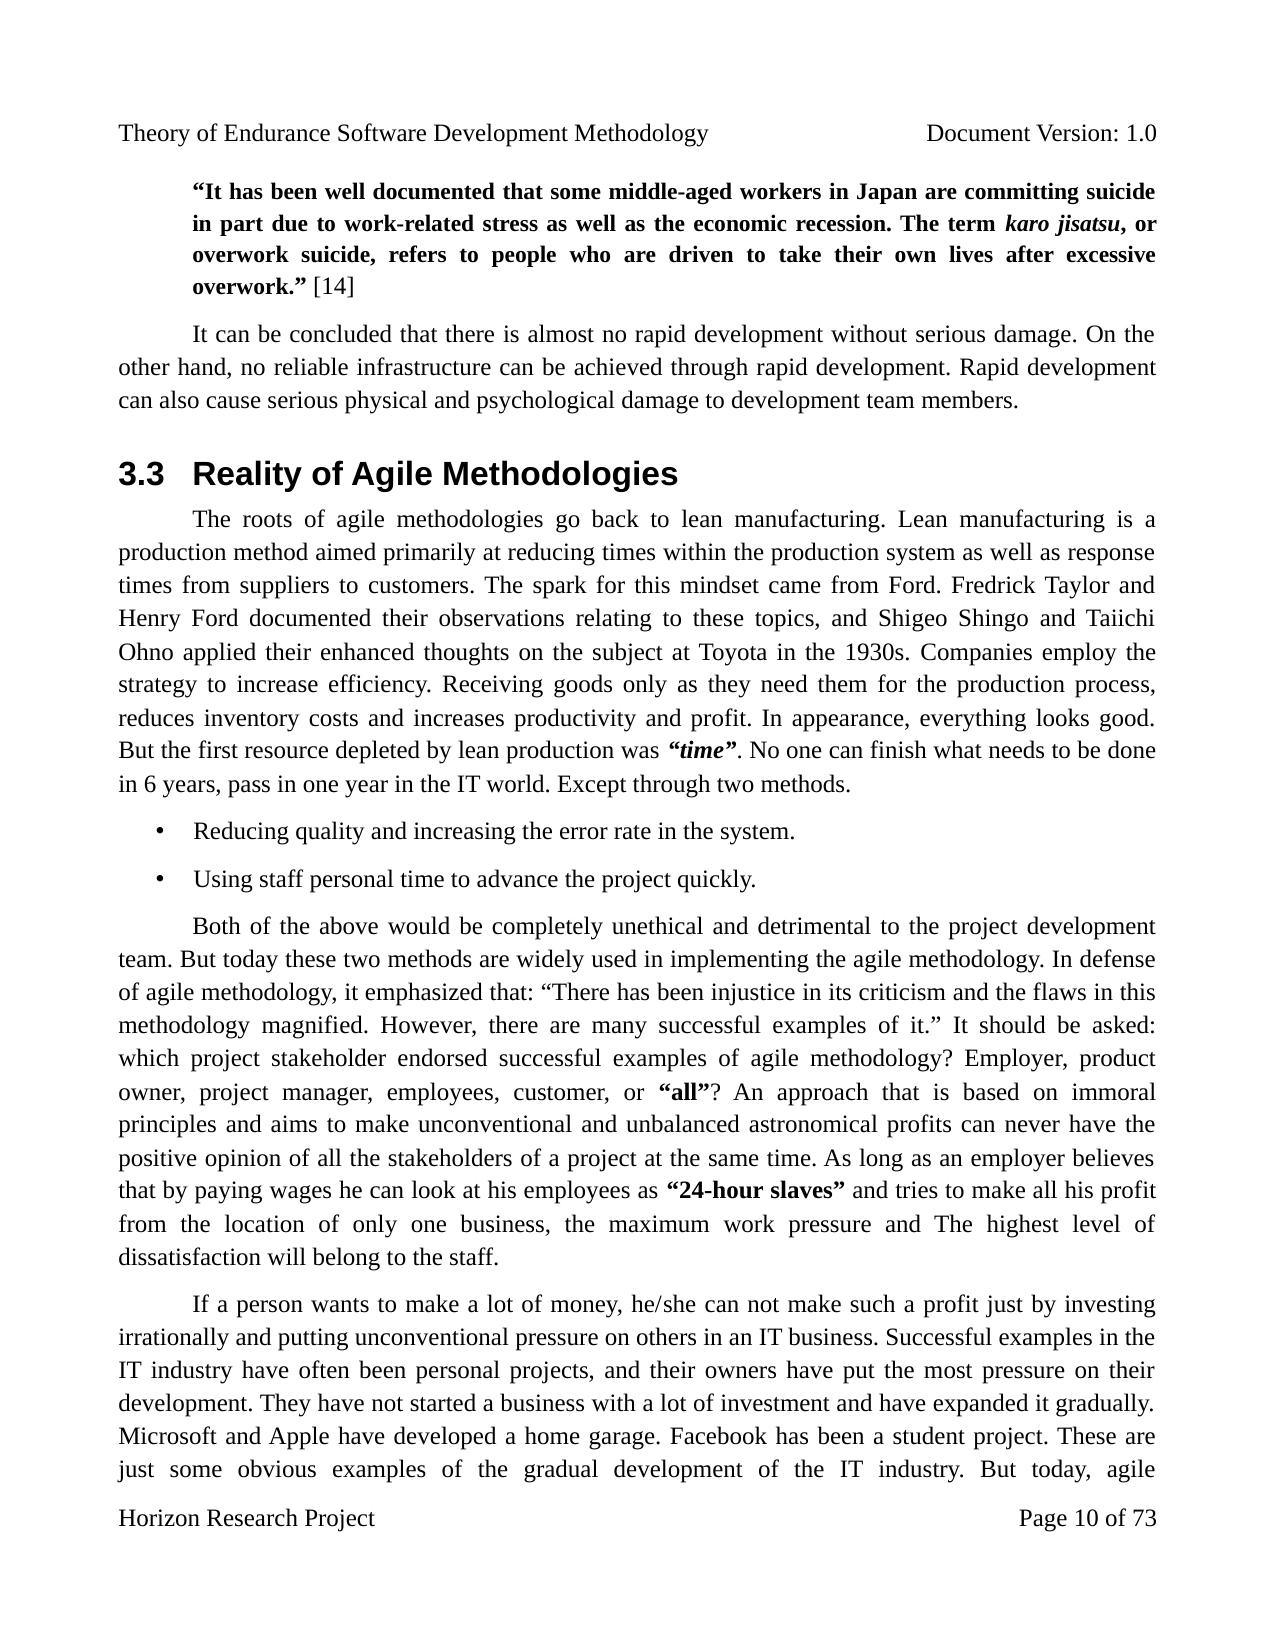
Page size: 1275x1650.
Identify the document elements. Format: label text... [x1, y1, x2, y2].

list Reducing quality and increasing the error rate in the system. [156, 816, 1157, 845]
text Both of the above would be completely unethical and detrimental to the project development team. But today these two methods are widely used in implementing the agile methodology. In defense of agile methodology, it emphasized that: “There has been injustice in its criticism and the flaws in this methodology magnified. However, there are many successful examples of it.” It should be asked: which project stakeholder endorsed successful examples of agile methodology? Employer, product owner, project manager, employees, customer, or “all”? An approach that is based on immoral principles and aims to make unconventional and unbalanced astronomical profits can never have the positive opinion of all the stakeholders of a project at the same time. As long as an employer believes that by paying wages he can look at his employees as “24-hour slaves” and tries to make all his profit from the location of only one business, the maximum work pressure and The highest level of dissatisfaction will belong to the staff. [118, 911, 1157, 1270]
text The roots of agile methodologies go back to lean manufacturing. Lean manufacturing is a production method aimed primarily at reducing times within the production system as well as response times from suppliers to customers. The spark for this mindset came from Ford. Fredrick Taylor and Henry Ford documented their observations relating to these topics, and Shigeo Shingo and Taiichi Ohno applied their enhanced thoughts on the subject at Toyota in the 1930s. ‌‌Companies employ the strategy to increase efficiency. Receiving goods only as they need them for the production process, reduces inventory costs and increases productivity and profit. In appearance, everything looks good. But the first resource depleted by lean production was “time”. No one can finish what needs to be done in 6 years, pass in one year in the IT world. Except through two methods. [118, 504, 1157, 797]
text It can be concluded that there is almost no rapid development without serious damage. On the other hand, no reliable infrastructure can be achieved through rapid development. Rapid development can also cause serious physical and psychological damage to development team members. [118, 319, 1157, 414]
list Using staff personal time to advance the project quickly. [156, 864, 1157, 893]
text “It has been well documented that some middle-aged workers in Japan are committing suicide in part due to work-related stress as well as the economic recession. The term karo jisatsu, or overwork suicide, refers to people who are driven to take their own lives after excessive overwork.” [14] [192, 176, 1157, 300]
text If a person wants to make a lot of money, he/she can not make such a profit just by investing irrationally and putting unconventional pressure on others in an IT business. Successful examples in the IT industry have often been personal projects, and their owners have put the most pressure on their development. They have not started a business with a lot of investment and have expanded it gradually. Microsoft and Apple have developed a home garage. Facebook has been a student project. These are just some obvious examples of the gradual development of the IT industry. But today, agile [118, 1289, 1157, 1483]
subtitle Reality of Agile Methodologies [118, 453, 1157, 492]
